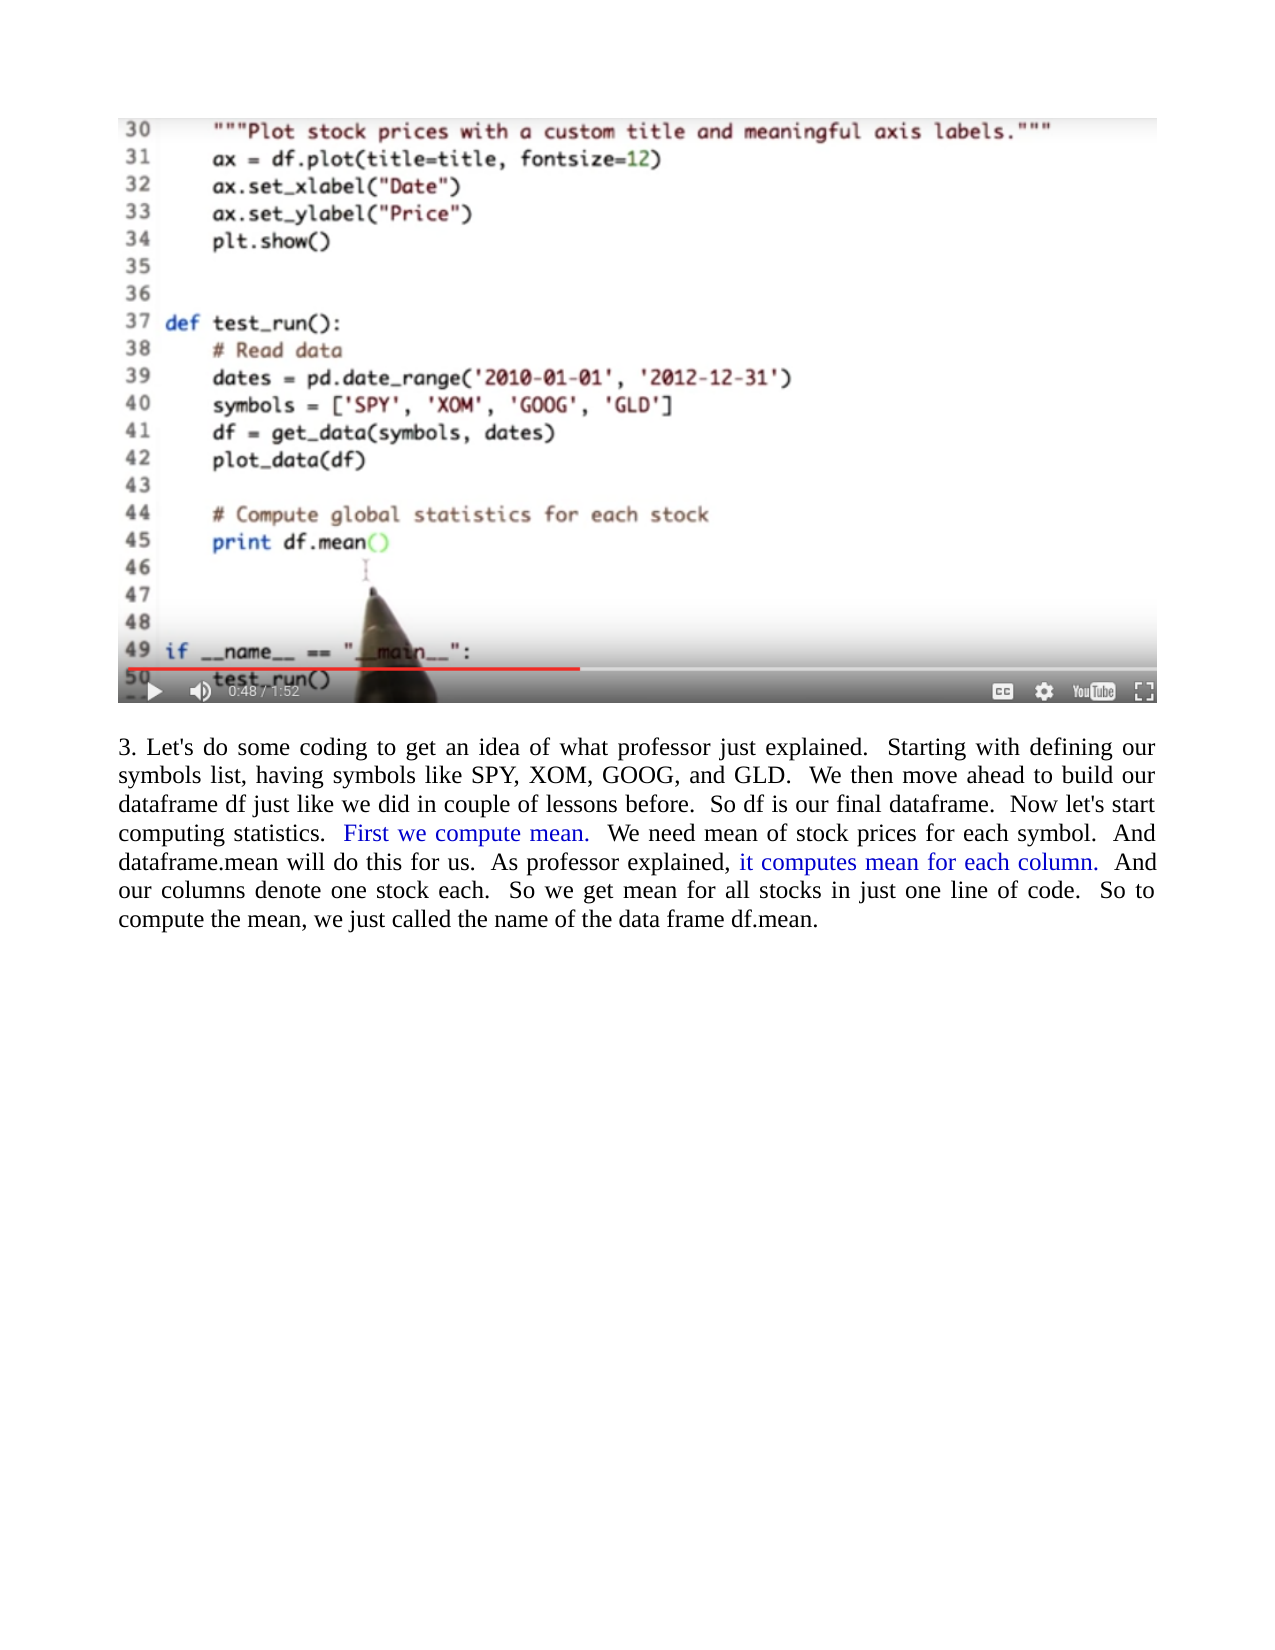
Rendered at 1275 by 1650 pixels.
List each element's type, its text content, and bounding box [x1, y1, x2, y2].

picture [118, 118, 1157, 703]
text 3. Let's do some coding to get an idea of what professor just explained. Starting with defining our symbols list, having symbols like SPY, XOM, GOOG, and GLD. We then move ahead to build our dataframe df just like we did in couple of lessons before. So df is our final dataframe. Now let's start computing statistics. First we compute mean. We need mean of stock prices for each symbol. And dataframe.mean will do this for us. As professor explained, it computes mean for each column. And our columns denote one stock each. So we get mean for all stocks in just one line of code. So to compute the mean, we just called the name of the data frame df.mean. [118, 732, 1157, 933]
